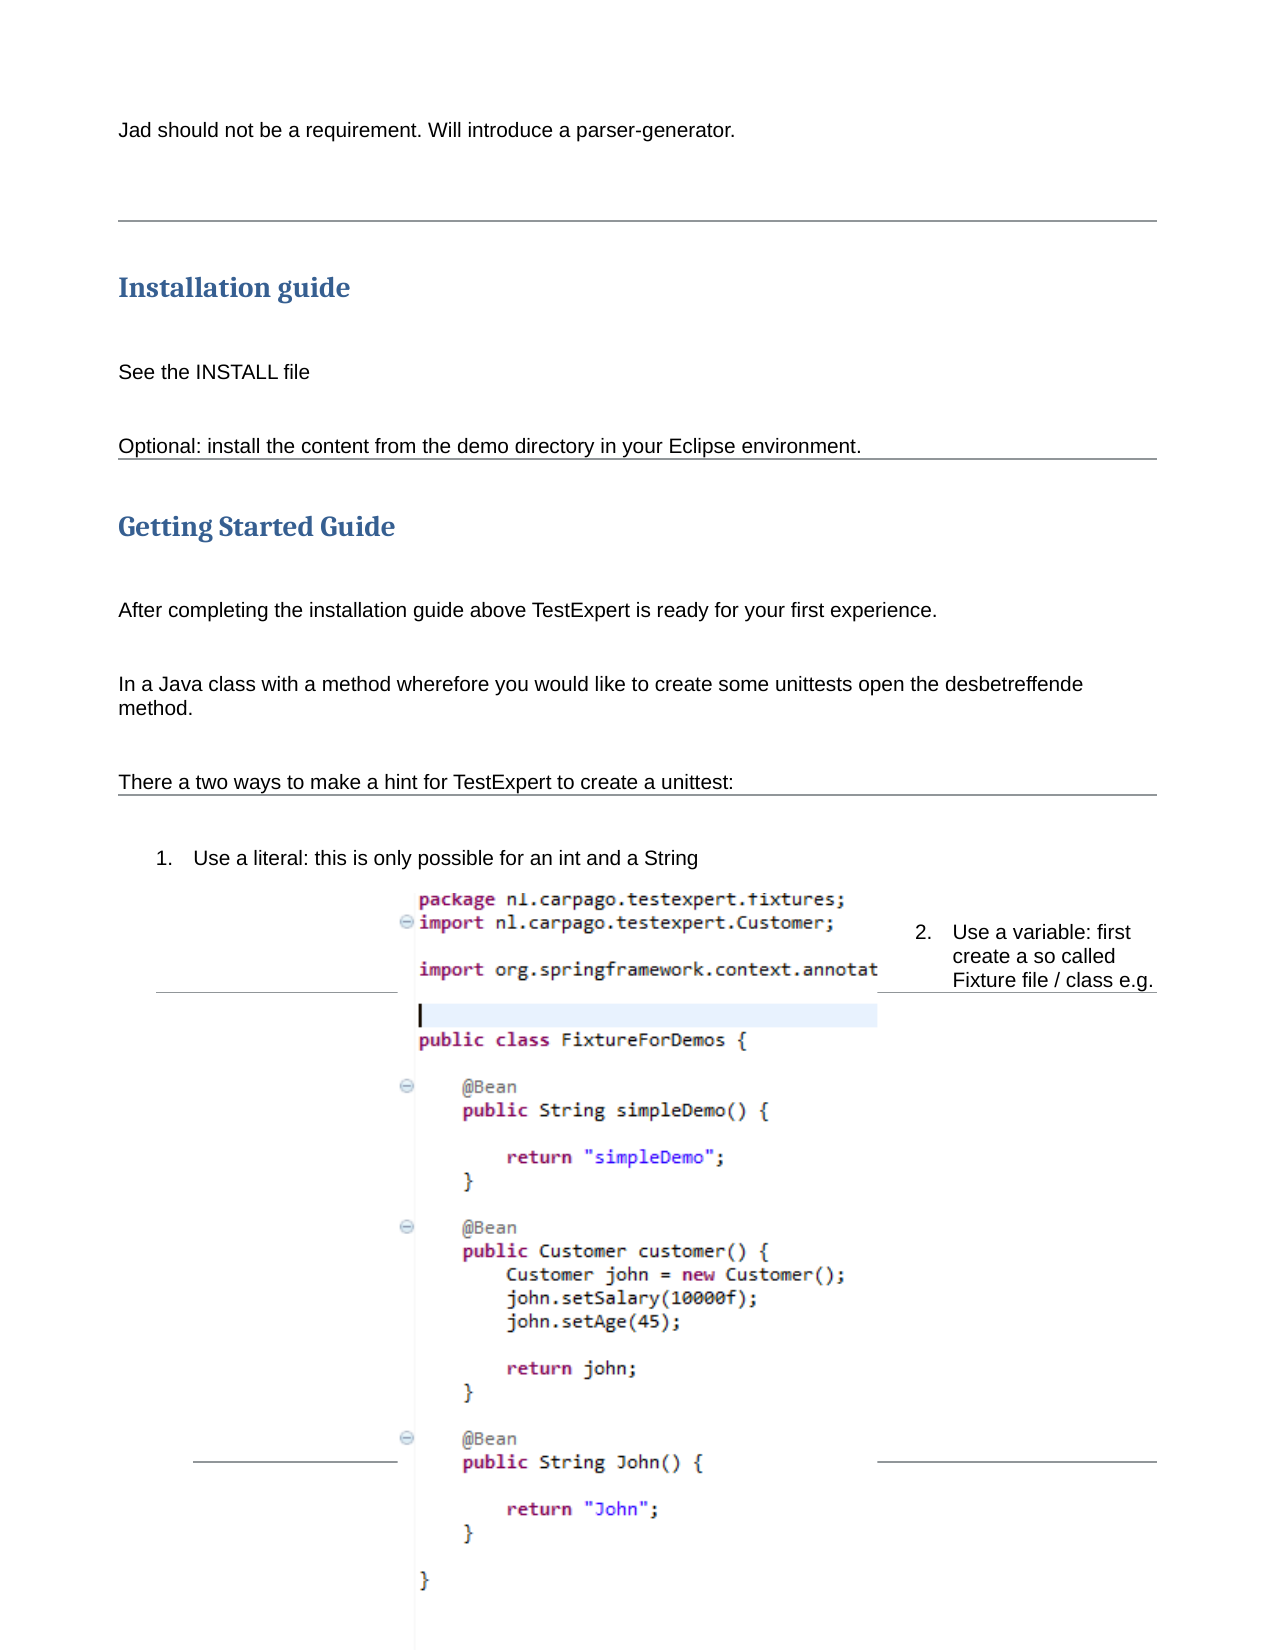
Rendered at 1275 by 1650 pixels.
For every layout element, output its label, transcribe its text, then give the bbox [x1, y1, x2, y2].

text See the INSTALL file [118, 360, 1157, 384]
subtitle Getting Started Guide [118, 510, 1157, 543]
text Optional: install the content from the demo directory in your Eclipse environment. [118, 434, 1157, 458]
list [156, 919, 397, 992]
list Use a variable: first create a so called Fixture file / class e.g. [878, 919, 1157, 992]
picture [397, 893, 878, 1650]
text After completing the installation guide above TestExpert is ready for your first experience. [118, 598, 1157, 622]
text There a two ways to make a hint for TestExpert to create a unittest: [118, 770, 1157, 794]
list Use a literal: this is only possible for an int and a String [156, 846, 1157, 869]
text Jad should not be a requirement. Will introduce a parser-generator. [118, 118, 1157, 142]
text In a Java class with a method wherefore you would like to create some unittests open the desbetreffende method. [118, 672, 1157, 720]
subtitle Installation guide [118, 272, 1157, 305]
